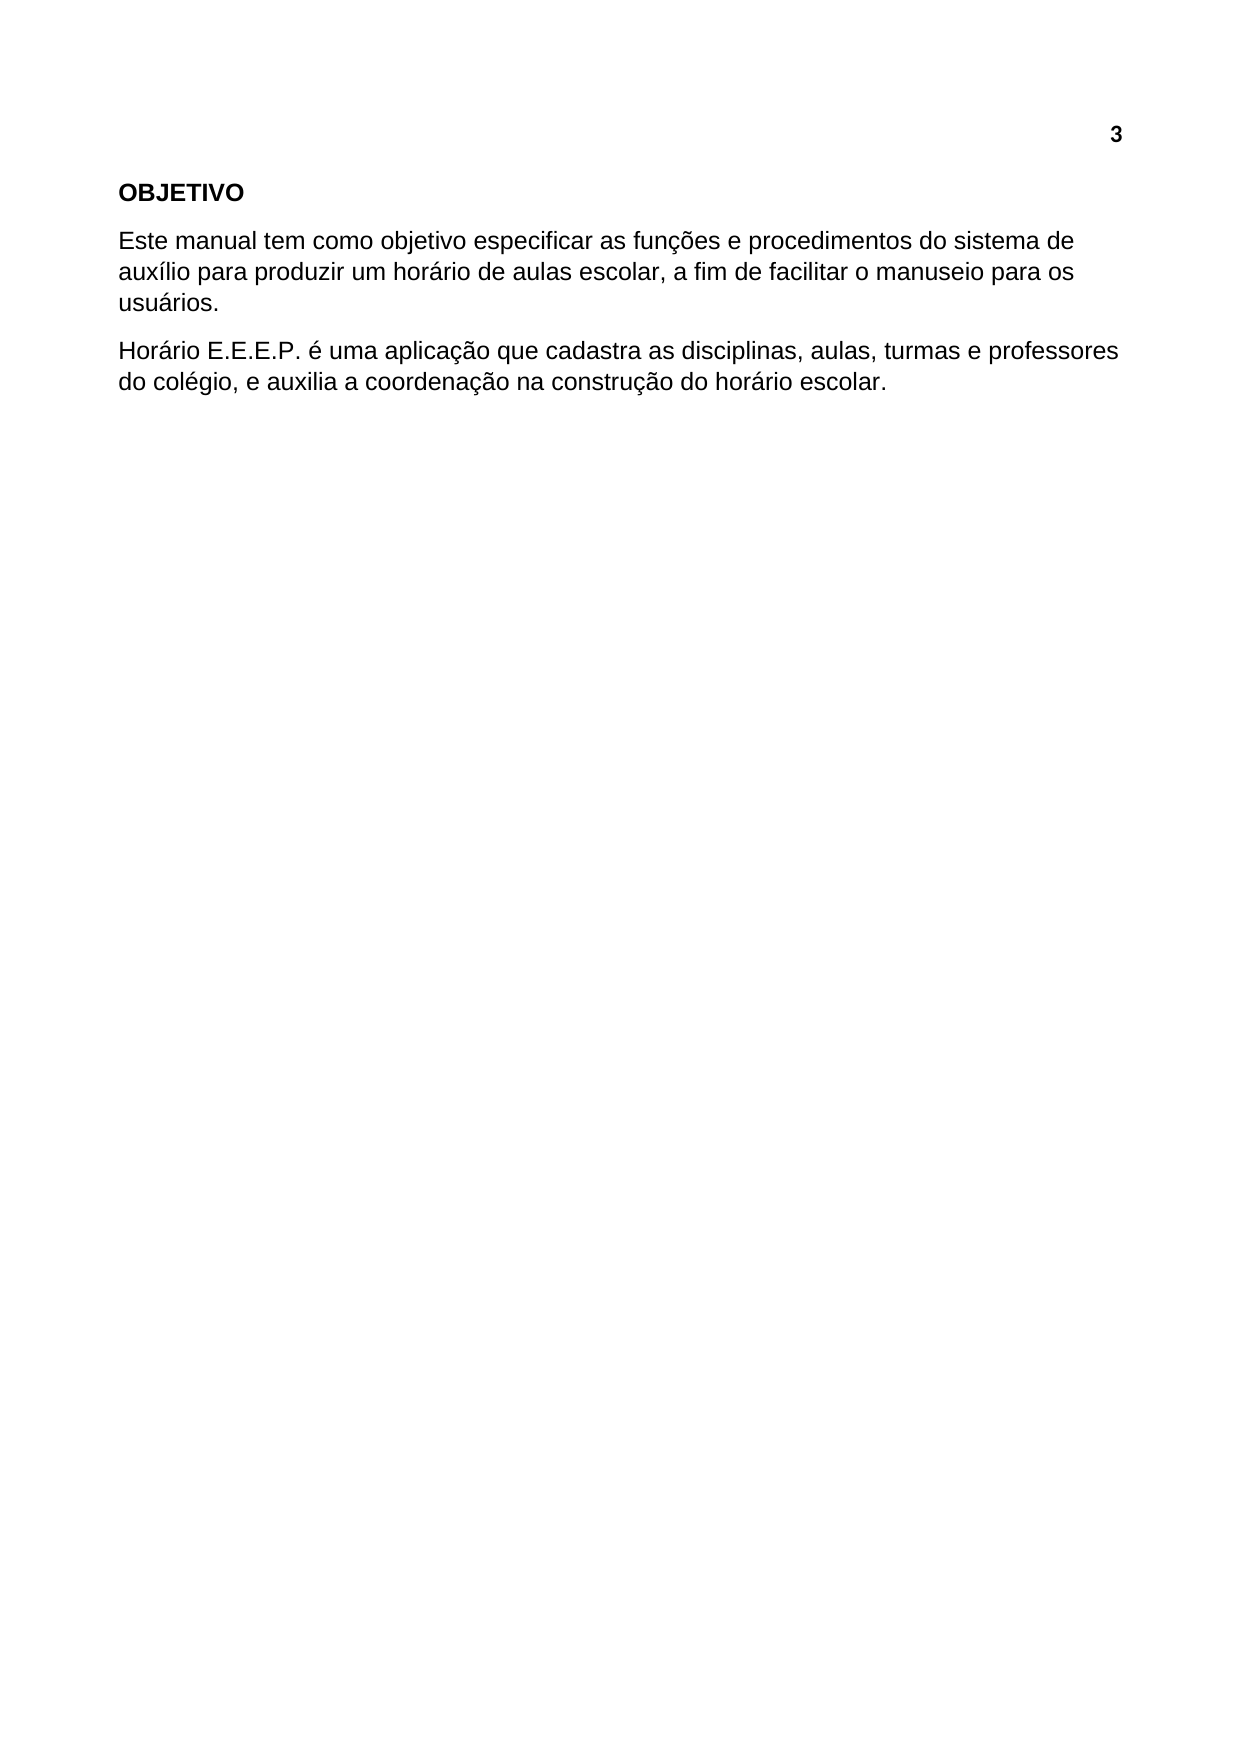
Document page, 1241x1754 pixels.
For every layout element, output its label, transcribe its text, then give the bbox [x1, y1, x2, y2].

text OBJETIVO [118, 178, 1122, 207]
text Este manual tem como objetivo especificar as funções e procedimentos do sistema de auxílio para produzir um horário de aulas escolar, a fim de facilitar o manuseio para os usuários. [118, 226, 1122, 317]
text Horário E.E.E.P. é uma aplicação que cadastra as disciplinas, aulas, turmas e professores do colégio, e auxilia a coordenação na construção do horário escolar. [118, 336, 1122, 395]
